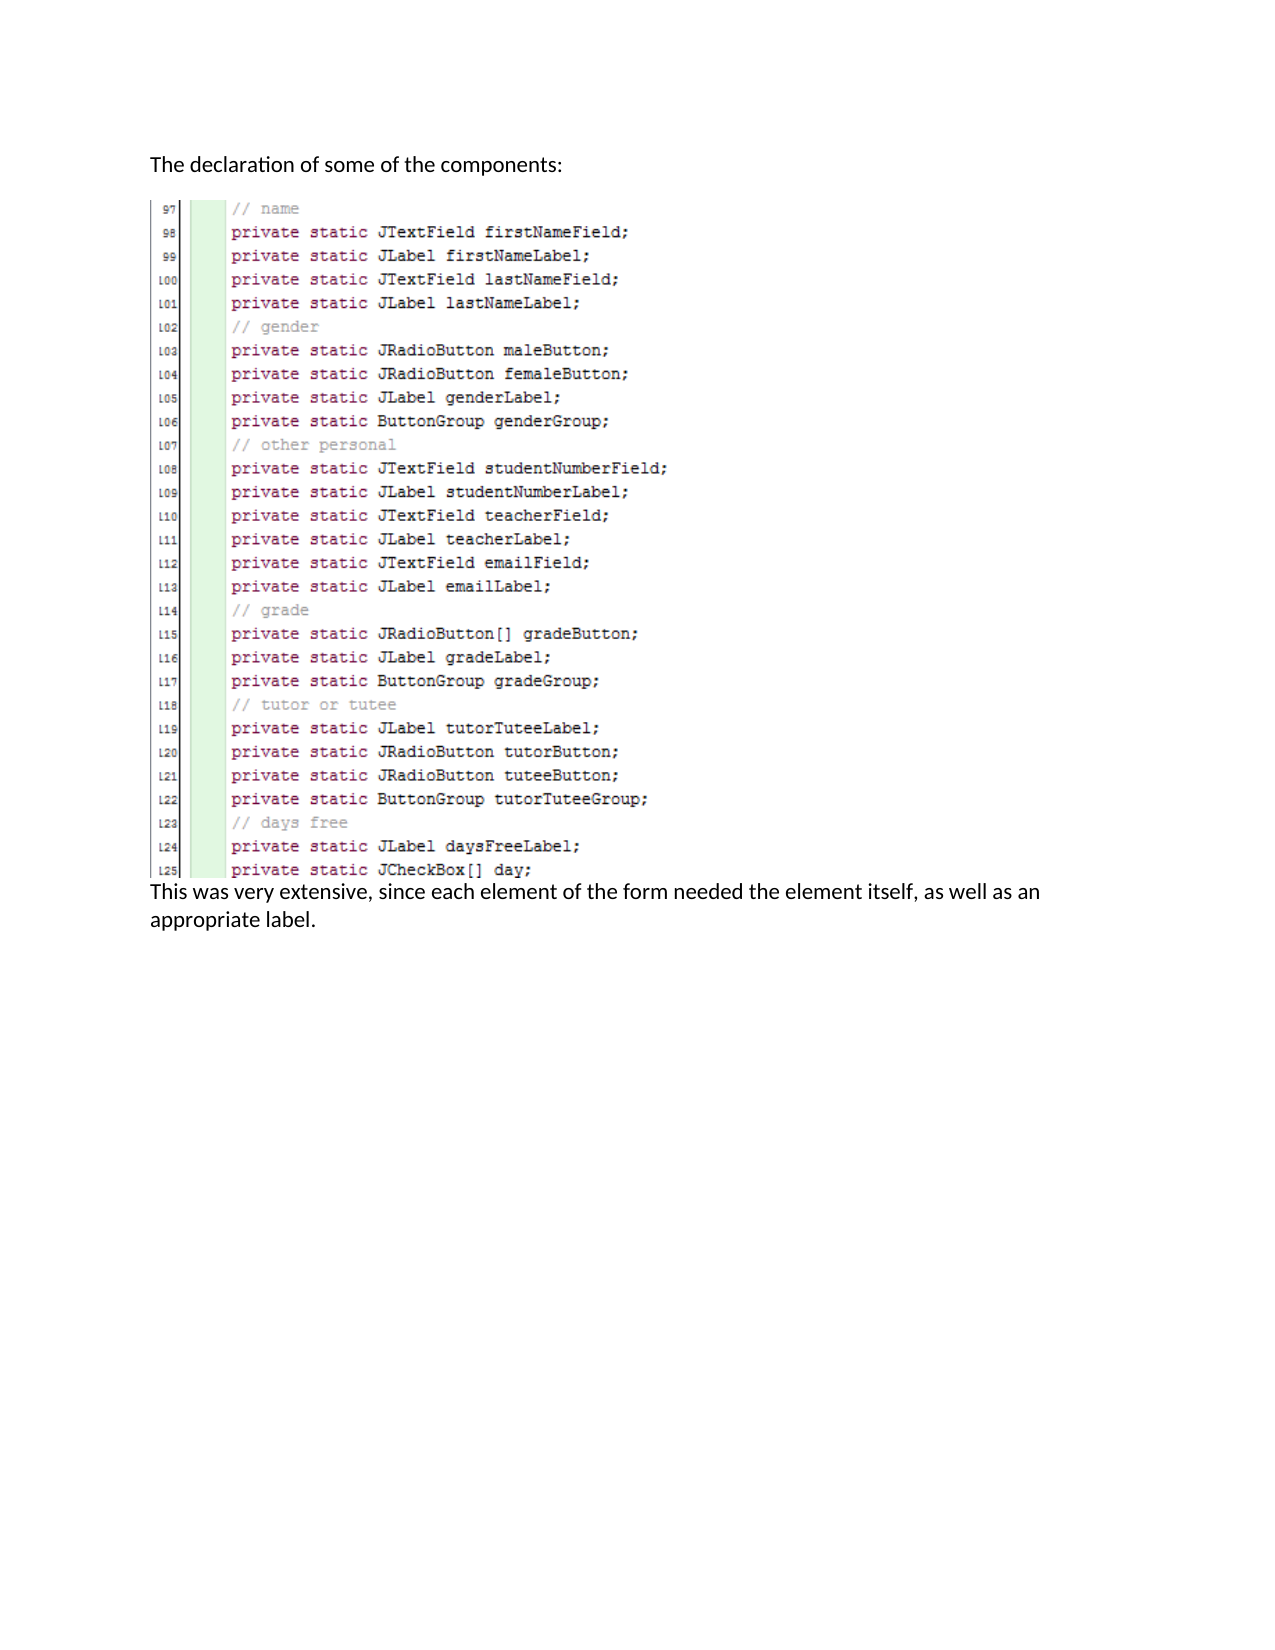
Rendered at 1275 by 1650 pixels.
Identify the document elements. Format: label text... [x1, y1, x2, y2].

text The declaration of some of the components: [150, 150, 1125, 178]
text This was very extensive, since each element of the form needed the element itself, as well as an appropriate label. [150, 877, 1125, 933]
